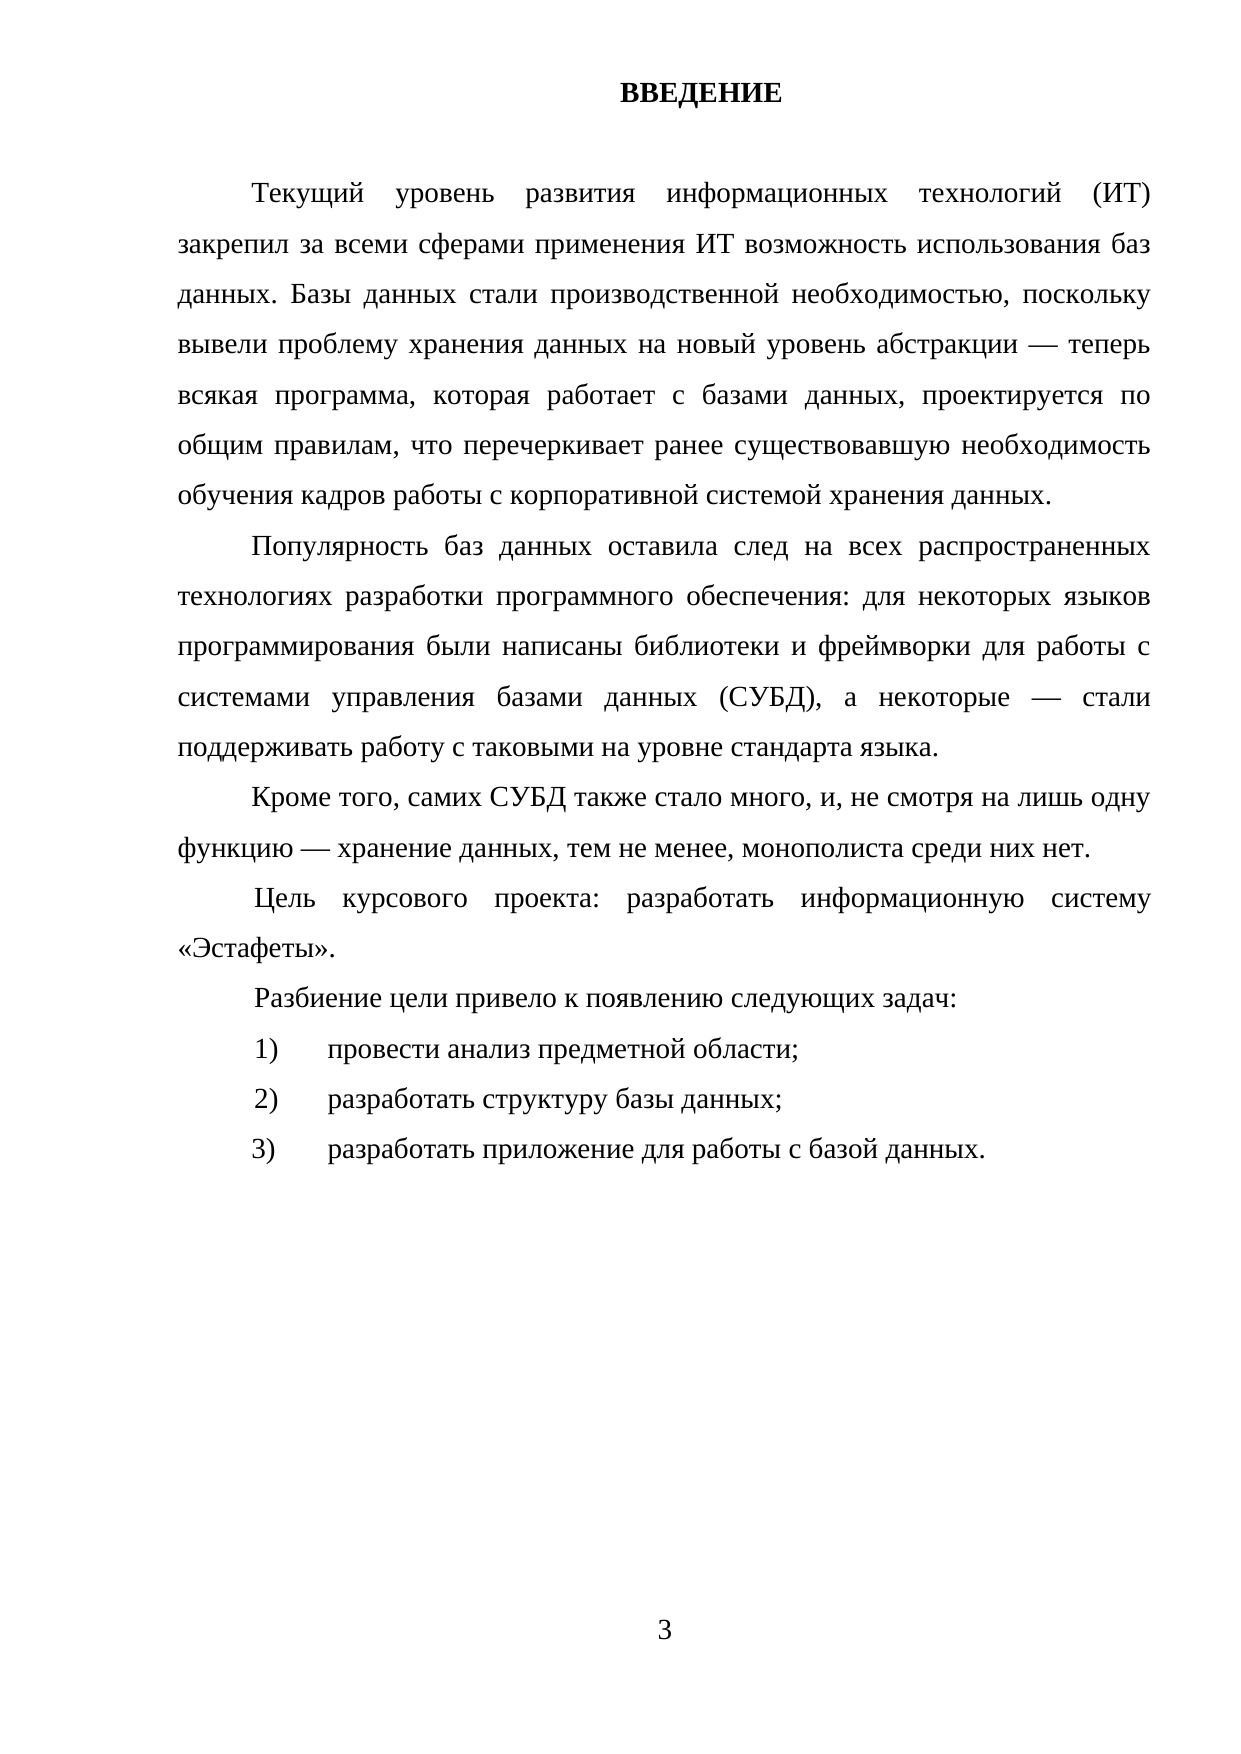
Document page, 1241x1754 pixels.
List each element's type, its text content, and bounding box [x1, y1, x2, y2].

list провести анализ предметной области; [177, 1031, 1152, 1064]
text Разбиение цели привело к появлению следующих задач: [177, 981, 1152, 1014]
text Кроме того, самих СУБД также стало много, и, не смотря на лишь одну функцию — хранение данных, тем не менее, монополиста среди них нет. [177, 779, 1152, 863]
subtitle ВВЕДЕНИЕ [177, 75, 1152, 108]
list разработать приложение для работы с базой данных. [177, 1132, 1152, 1165]
text Цель курсового проекта: разработать информационную систему «Эстафеты». [177, 880, 1152, 964]
text Текущий уровень развития информационных технологий (ИТ) закрепил за всеми сферами применения ИТ возможность использования баз данных. Базы данных стали производственной необходимостью, поскольку вывели проблему хранения данных на новый уровень абстракции — теперь всякая программа, которая работает с базами данных, проектируется по общим правилам, что перечеркивает ранее существовавшую необходимость обучения кадров работы с корпоративной системой хранения данных. [177, 176, 1152, 511]
text Популярность баз данных оставила след на всех распространенных технологиях разработки программного обеспечения: для некоторых языков программирования были написаны библиотеки и фреймворки для работы с системами управления базами данных (СУБД), а некоторые — стали поддерживать работу с таковыми на уровне стандарта языка. [177, 528, 1152, 763]
list разработать структуру базы данных; [177, 1081, 1152, 1115]
